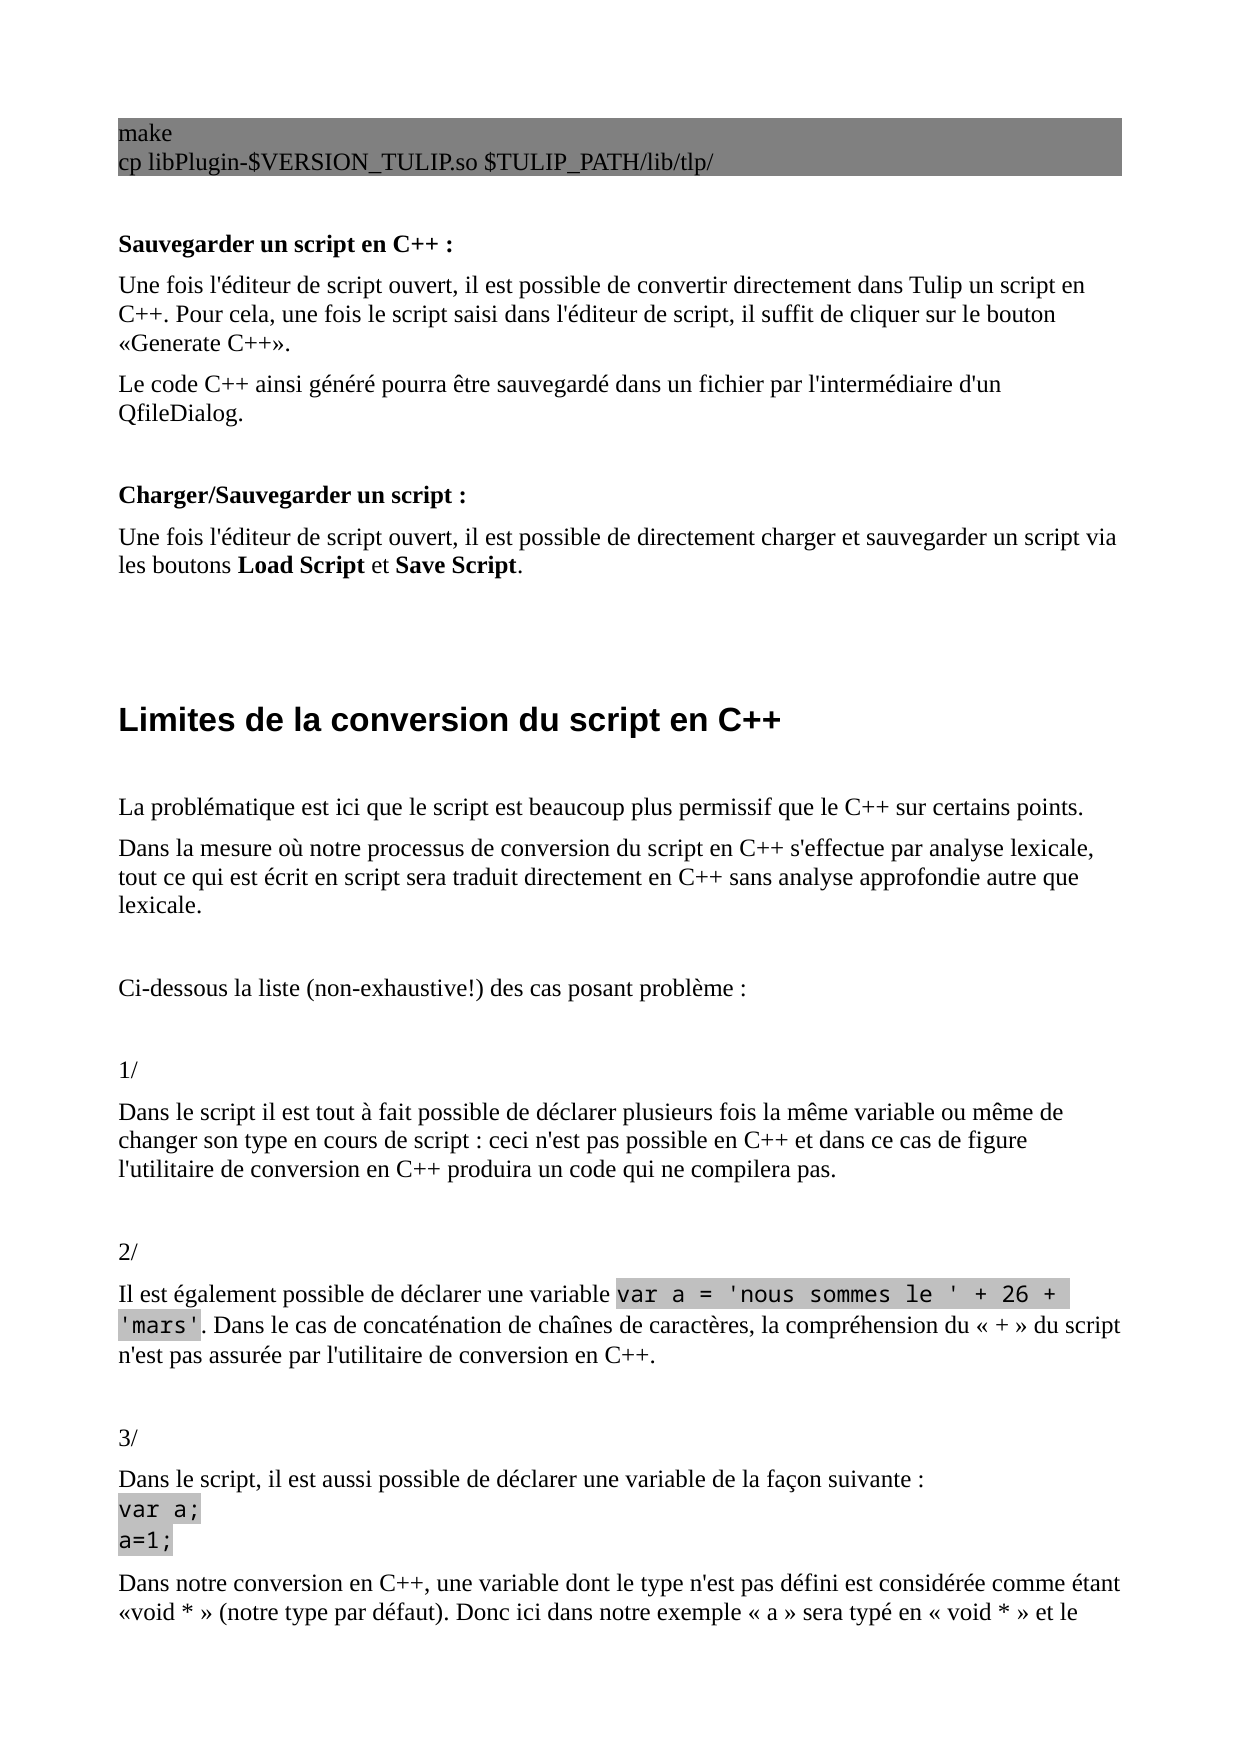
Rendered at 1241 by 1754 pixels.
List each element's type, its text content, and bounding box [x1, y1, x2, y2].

subtitle Limites de la conversion du script en C++ [118, 699, 1122, 738]
text Dans la mesure où notre processus de conversion du script en C++ s'effectue par analyse lexicale, tout ce qui est écrit en script sera traduit directement en C++ sans analyse approfondie autre que lexicale. [118, 833, 1122, 919]
text Il est également possible de déclarer une variable var a = 'nous sommes le ' + 26 + 'mars'. Dans le cas de concaténation de chaînes de caractères, la compréhension du « + » du script n'est pas assurée par l'utilitaire de conversion en C++. [118, 1278, 1122, 1369]
text Sauvegarder un script en C++ : [118, 229, 1122, 258]
text Charger/Sauvegarder un script : [118, 481, 1122, 509]
text Dans le script, il est aussi possible de déclarer une variable de la façon suivante : var a; a=1; [118, 1464, 1122, 1556]
text Une fois l'éditeur de script ouvert, il est possible de directement charger et sauvegarder un script via les boutons Load Script et Save Script. [118, 522, 1122, 579]
text Dans le script il est tout à fait possible de déclarer plusieurs fois la même variable ou même de changer son type en cours de script : ceci n'est pas possible en C++ et dans ce cas de figure l'utilitaire de conversion en C++ produira un code qui ne compilera pas. [118, 1097, 1122, 1183]
text Une fois l'éditeur de script ouvert, il est possible de convertir directement dans Tulip un script en C++. Pour cela, une fois le script saisi dans l'éditeur de script, il suffit de cliquer sur le bouton «Generate C++». [118, 271, 1122, 357]
text La problématique est ici que le script est beaucoup plus permissif que le C++ sur certains points. [118, 792, 1122, 821]
text 3/ [118, 1423, 1122, 1452]
text Dans notre conversion en C++, une variable dont le type n'est pas défini est considérée comme étant «void * » (notre type par défaut). Donc ici dans notre exemple « a » sera typé en « void * » et le [118, 1568, 1122, 1626]
text make cp libPlugin-$VERSION_TULIP.so $TULIP_PATH/lib/tlp/ [118, 118, 1122, 176]
text Ci-dessous la liste (non-exhaustive!) des cas posant problème : [118, 973, 1122, 1002]
text Le code C++ ainsi généré pourra être sauvegardé dans un fichier par l'intermédiaire d'un QfileDialog. [118, 369, 1122, 427]
text 1/ [118, 1056, 1122, 1084]
text 2/ [118, 1237, 1122, 1266]
